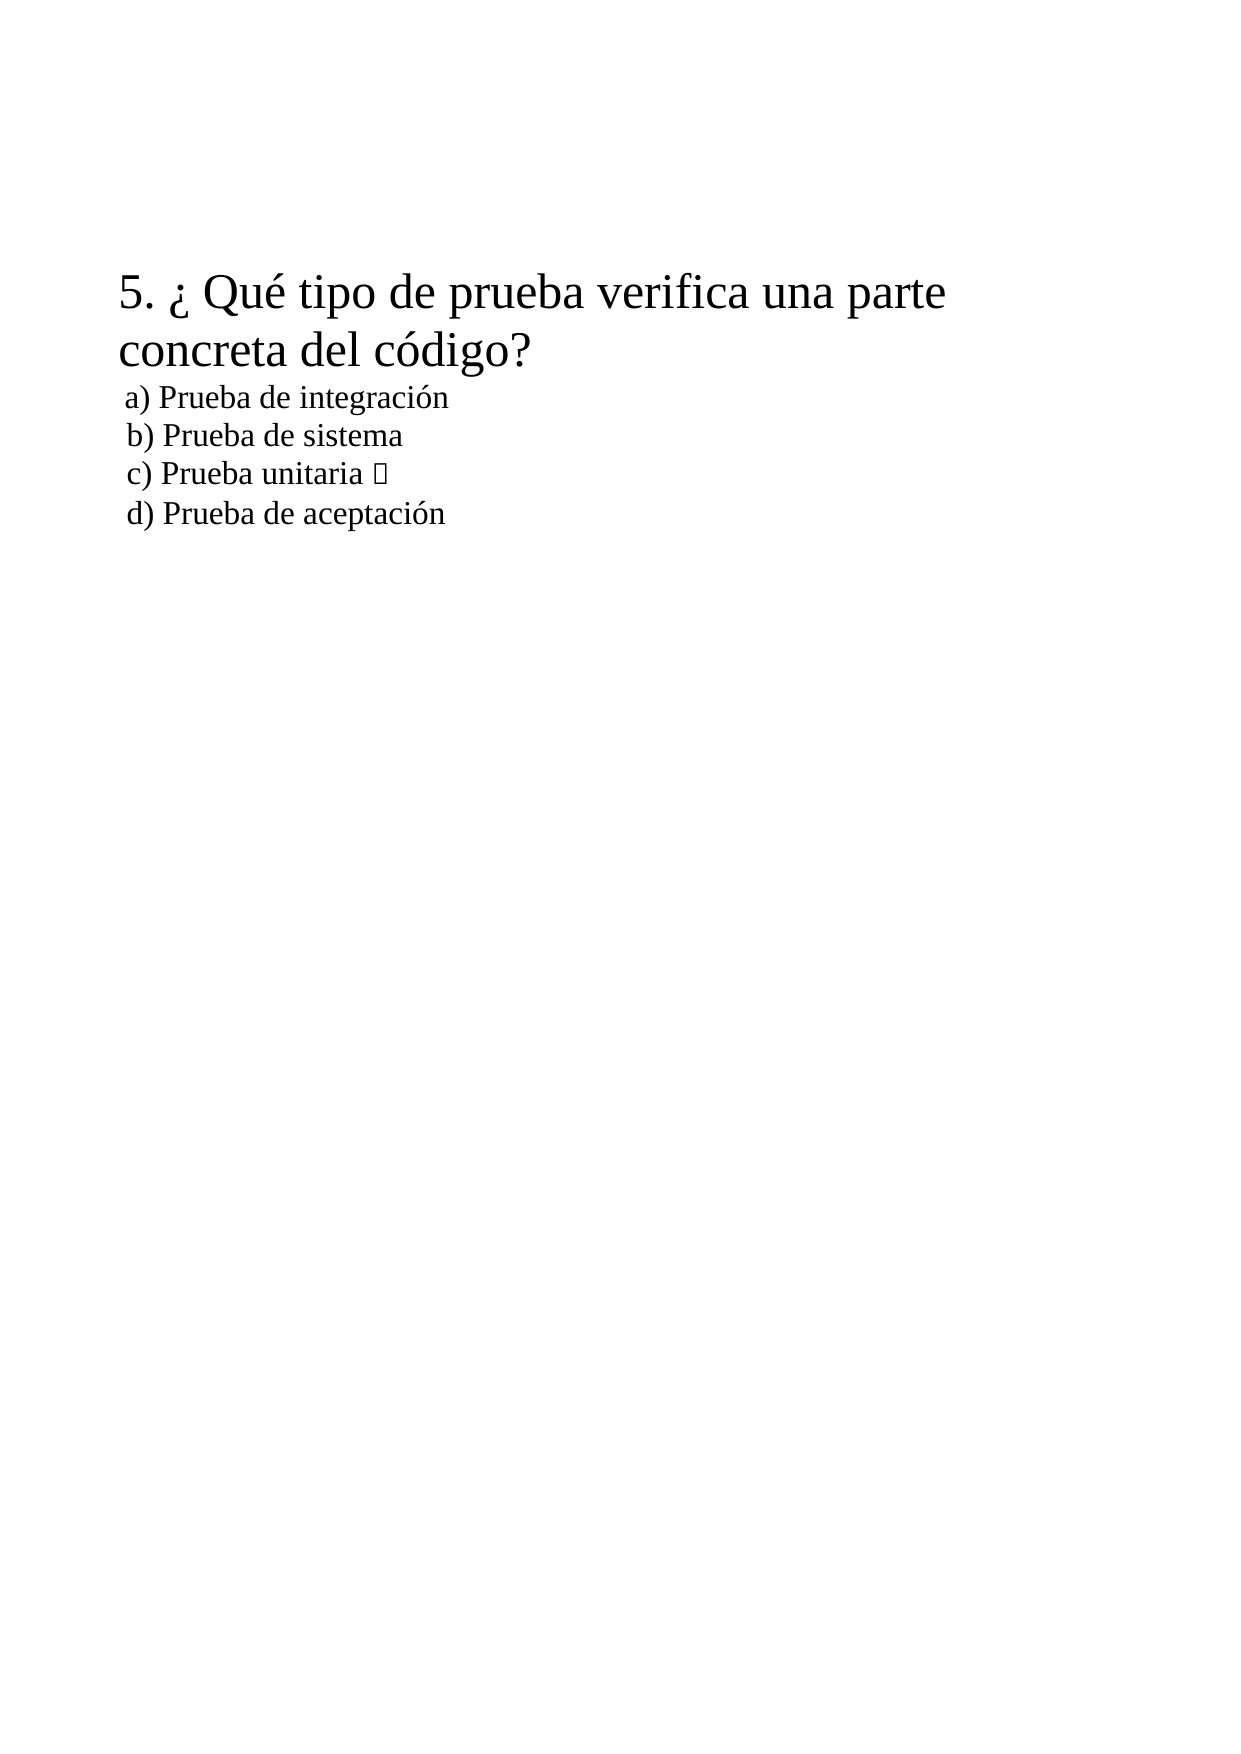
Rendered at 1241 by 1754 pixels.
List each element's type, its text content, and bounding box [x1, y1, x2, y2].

text 5. ¿ Qué tipo de prueba verifica una parte concreta del código? [118, 262, 1122, 377]
text a) Prueba de integración b) Prueba de sistema c) Prueba unitaria ✅ d) Prueba de aceptación [118, 377, 1122, 532]
